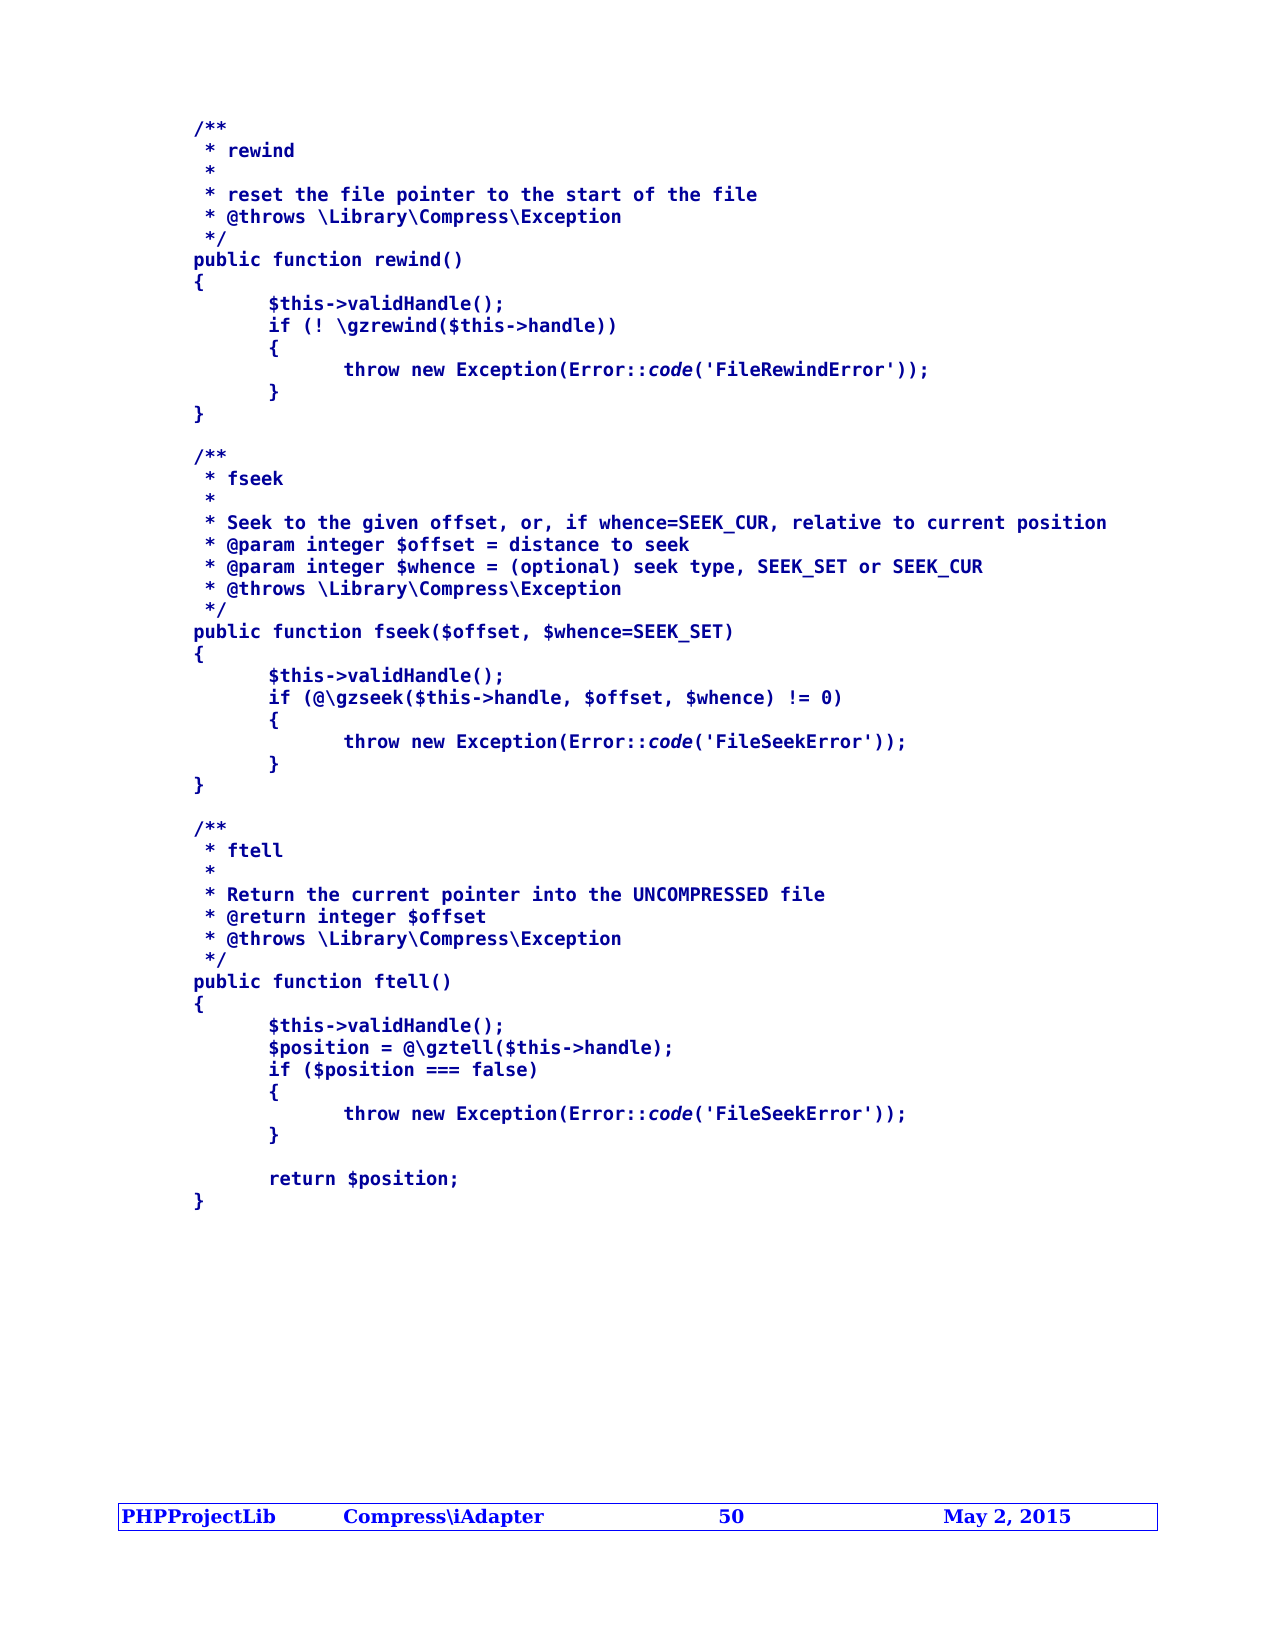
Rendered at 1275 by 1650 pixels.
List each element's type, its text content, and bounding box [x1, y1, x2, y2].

text throw new Exception(Error::code('FileRewindError')); [118, 359, 1157, 381]
text { [118, 337, 1157, 359]
text } [118, 1124, 1157, 1146]
text } [118, 774, 1157, 796]
text * [118, 490, 1157, 512]
text /** [118, 818, 1157, 840]
text * @param integer $offset = distance to seek [118, 534, 1157, 556]
text { [118, 271, 1157, 293]
text */ [118, 599, 1157, 621]
text } [118, 752, 1157, 774]
text $this->validHandle(); [118, 293, 1157, 315]
text * reset the file pointer to the start of the file [118, 184, 1157, 206]
text * fseek [118, 468, 1157, 490]
text { [118, 993, 1157, 1015]
text throw new Exception(Error::code('FileSeekError')); [118, 1102, 1157, 1124]
text $this->validHandle(); [118, 665, 1157, 687]
text public function ftell() [118, 971, 1157, 993]
text { [118, 1081, 1157, 1102]
text } [118, 381, 1157, 402]
text { [118, 709, 1157, 731]
text { [118, 643, 1157, 665]
text * @return integer $offset [118, 906, 1157, 927]
text public function fseek($offset, $whence=SEEK_SET) [118, 621, 1157, 643]
text * ftell [118, 840, 1157, 862]
text /** [118, 118, 1157, 140]
text */ [118, 949, 1157, 971]
text * rewind [118, 140, 1157, 162]
text throw new Exception(Error::code('FileSeekError')); [118, 731, 1157, 752]
text } [118, 1190, 1157, 1212]
text * [118, 862, 1157, 884]
text * [118, 162, 1157, 184]
text * Seek to the given offset, or, if whence=SEEK_CUR, relative to current position [118, 512, 1157, 534]
text * @throws \Library\Compress\Exception [118, 206, 1157, 227]
text if (! \gzrewind($this->handle)) [118, 315, 1157, 337]
text if (@\gzseek($this->handle, $offset, $whence) != 0) [118, 687, 1157, 709]
text * Return the current pointer into the UNCOMPRESSED file [118, 884, 1157, 906]
text return $position; [118, 1168, 1157, 1190]
text * @throws \Library\Compress\Exception [118, 927, 1157, 949]
text $this->validHandle(); [118, 1015, 1157, 1037]
text * @param integer $whence = (optional) seek type, SEEK_SET or SEEK_CUR [118, 556, 1157, 577]
text public function rewind() [118, 249, 1157, 271]
text if ($position === false) [118, 1059, 1157, 1081]
text $position = @\gztell($this->handle); [118, 1037, 1157, 1059]
text } [118, 402, 1157, 424]
text */ [118, 227, 1157, 249]
text * @throws \Library\Compress\Exception [118, 577, 1157, 599]
text /** [118, 446, 1157, 468]
